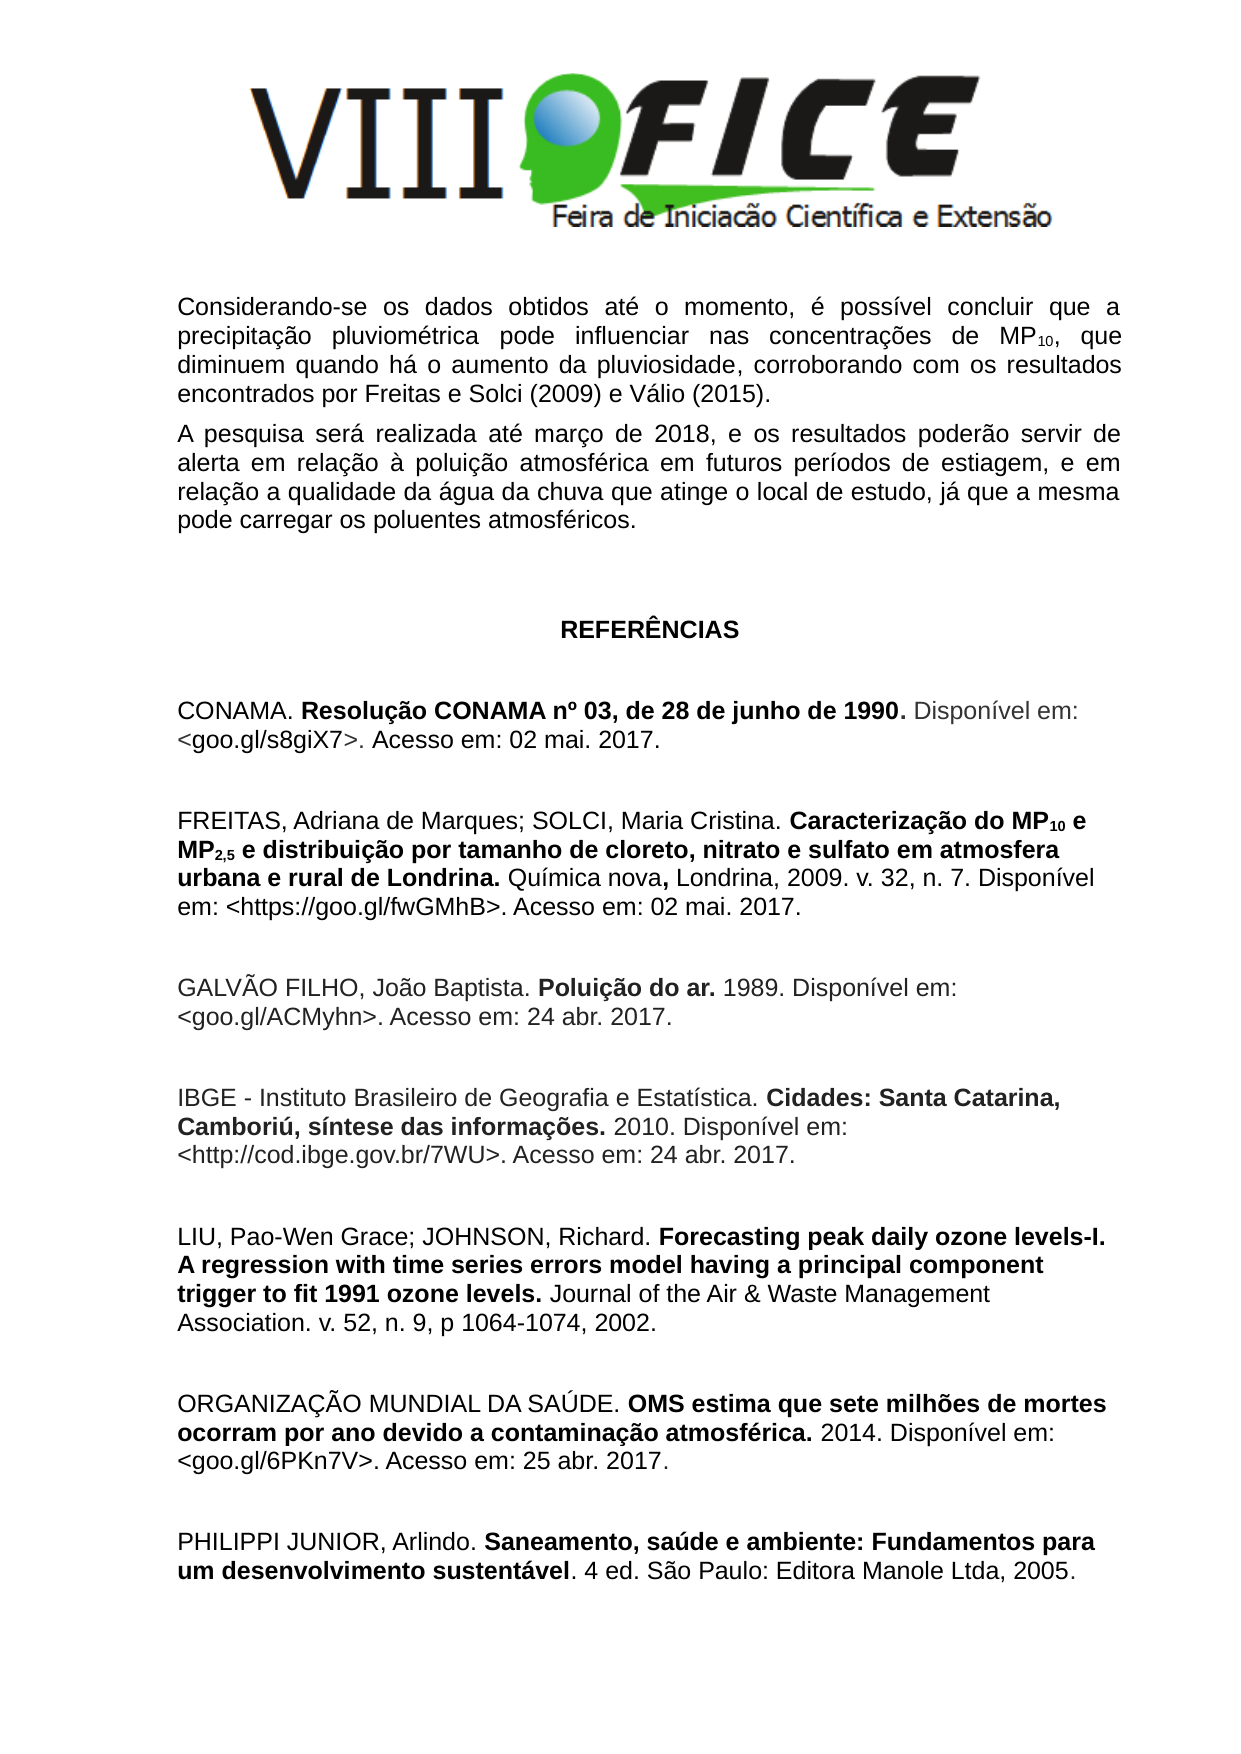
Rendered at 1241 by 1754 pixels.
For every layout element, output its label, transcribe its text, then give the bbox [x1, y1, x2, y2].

text LIU, Pao-Wen Grace; JOHNSON, Richard. Forecasting peak daily ozone levels-I. A regression with time series errors model having a principal component trigger to fit 1991 ozone levels. Journal of the Air & Waste Management Association. v. 52, n. 9, p 1064-1074, 2002. [177, 1222, 1122, 1337]
text A pesquisa será realizada até março de 2018, e os resultados poderão servir de alerta em relação à poluição atmosférica em futuros períodos de estiagem, e em relação a qualidade da água da chuva que atinge o local de estudo, já que a mesma pode carregar os poluentes atmosféricos. [177, 419, 1122, 534]
text PHILIPPI JUNIOR, Arlindo. Saneamento, saúde e ambiente: Fundamentos para um desenvolvimento sustentável. 4 ed. São Paulo: Editora Manole Ltda, 2005. [177, 1527, 1122, 1585]
text Considerando-se os dados obtidos até o momento, é possível concluir que a precipitação pluviométrica pode influenciar nas concentrações de MP10, que diminuem quando há o aumento da pluviosidade, corroborando com os resultados encontrados por Freitas e Solci (2009) e Válio (2015). [177, 292, 1122, 407]
text REFERÊNCIAS [177, 615, 1122, 644]
text IBGE - Instituto Brasileiro de Geografia e Estatística. Cidades: Santa Catarina, Camboriú, síntese das informações. 2010. Disponível em: <http://cod.ibge.gov.br/7WU>. Acesso em: 24 abr. 2017. [177, 1083, 1122, 1169]
text ORGANIZAÇÃO MUNDIAL DA SAÚDE. OMS estima que sete milhões de mortes ocorram por ano devido a contaminação atmosférica. 2014. Disponível em: <goo.gl/6PKn7V>. Acesso em: 25 abr. 2017. [177, 1389, 1122, 1475]
text GALVÃO FILHO, João Baptista. Poluição do ar. 1989. Disponível em: <goo.gl/ACMyhn>. Acesso em: 24 abr. 2017. [177, 973, 1122, 1031]
text FREITAS, Adriana de Marques; SOLCI, Maria Cristina. Caracterização do MP10 e MP2,5 e distribuição por tamanho de cloreto, nitrato e sulfato em atmosfera urbana e rural de Londrina. Química nova, Londrina, 2009. v. 32, n. 7. Disponível em: <https://goo.gl/fwGMhB>. Acesso em: 02 mai. 2017. [177, 806, 1122, 921]
picture [239, 73, 1060, 227]
text CONAMA. Resolução CONAMA nº 03, de 28 de junho de 1990. Disponível em: <goo.gl/s8giX7>. Acesso em: 02 mai. 2017. [177, 696, 1122, 754]
